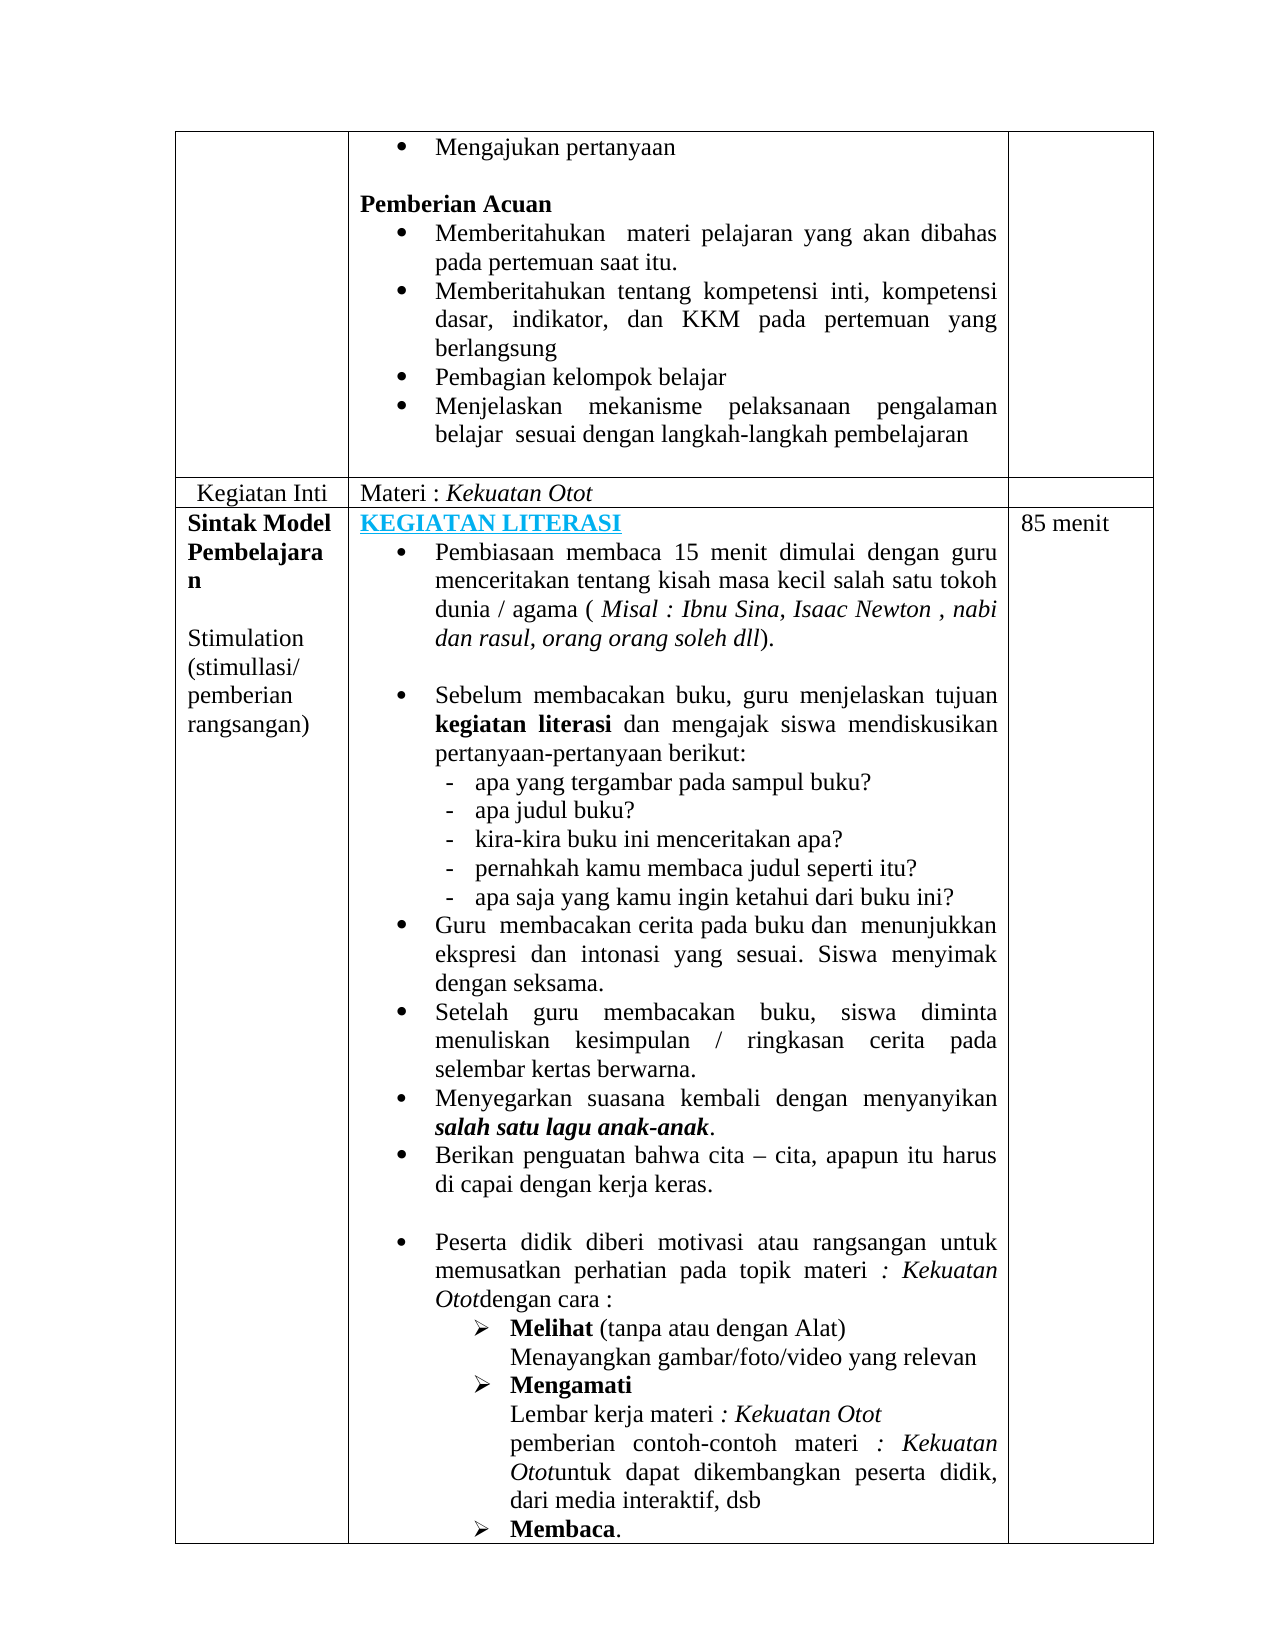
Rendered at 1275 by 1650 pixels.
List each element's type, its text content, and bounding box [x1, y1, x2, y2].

table_cell 85 menit [1009, 508, 1153, 1543]
table_cell Kegiatan Inti [176, 478, 348, 507]
table_cell [1009, 478, 1153, 507]
table_cell [1009, 132, 1153, 477]
table_cell Guru Orientasi Kelas dibuka dengan salam, menanyakan kabar dan mengecek kehadiran siswa. Kelas dilanjutkan dengan doa dipimpin oleh salah seorang siswa. Siswa yang diminta membaca doa adalah siswa yang hari itu datang paling awal ( Menghargai kedisiplinan siswa ) Siswa diingatkan untuk selalu mengutamakan sikap disiplin setiap saat dan manfaatnya bagi tercapainya cita – cita. Menyanyikan salah satu Lagu Wajib/Lagu Nasional. Guru memberikan penguatan tentang pentingnya menanamkan semangat Nasionalisme. Siswa diminta untuk memeriksa kerapian diri dan kebersihan kelas Siswa memperhatikan penjelasan guru tentang tujuan, manfaat dan aktivitas pembelajaran yang akan dilakukan. Siswa menyimak penjelasan guru tentang pentingnya sikap disiplin, kerja sama, dan mandiri yang akan dikembangkan dalam pembelajaran. Aperpepsi Mengaitkan materi/tema/kegiatan pembelajaran yang akan dilakukan dengan pengalaman peserta didik dengan materi/tema/kegiatan sebelumnya. Mengingatkan kembali materi prasyarat dengan bertanya. Mengajukan pertanyaan yang ada keterkaitannya dengan pelajaran yang akan dilakukan Motivasi Memberikan gambaran tentang manfaat mempelajari pelajaran yang akan dipelajari dalam kehidupan sehari-hari Apabila materi tema/projek ini kerjakan dengan baik dan sungguh-sungguh ini dikuasai dengan baik, maka peserta didik diharapkan dapat menjelaskan tentang materi sesuai tema Menyampaikan tujuan pembelajaran pada pertemuan yang berlangsung Mengajukan pertanyaan Pemberian Acuan Memberitahukan materi pelajaran yang akan dibahas pada pertemuan saat itu. Memberitahukan tentang kompetensi inti, kompetensi dasar, indikator, dan KKM pada pertemuan yang berlangsung Pembagian kelompok belajar Menjelaskan mekanisme pelaksanaan pengalaman belajar sesuai dengan langkah-langkah pembelajaran [349, 132, 1008, 477]
table_cell KEGIATAN LITERASI Pembiasaan membaca 15 menit dimulai dengan guru menceritakan tentang kisah masa kecil salah satu tokoh dunia / agama ( Misal : Ibnu Sina, Isaac Newton , nabi dan rasul, orang orang soleh dll). Sebelum membacakan buku, guru menjelaskan tujuan kegiatan literasi dan mengajak siswa mendiskusikan pertanyaan-pertanyaan berikut: apa yang tergambar pada sampul buku? apa judul buku? kira-kira buku ini menceritakan apa? pernahkah kamu membaca judul seperti itu? apa saja yang kamu ingin ketahui dari buku ini? Guru membacakan cerita pada buku dan menunjukkan ekspresi dan intonasi yang sesuai. Siswa menyimak dengan seksama. Setelah guru membacakan buku, siswa diminta menuliskan kesimpulan / ringkasan cerita pada selembar kertas berwarna. Menyegarkan suasana kembali dengan menyanyikan salah satu lagu anak-anak. Berikan penguatan bahwa cita – cita, apapun itu harus di capai dengan kerja keras. Peserta didik diberi motivasi atau rangsangan untuk memusatkan perhatian pada topik materi : Kekuatan Ototdengan cara : Melihat (tanpa atau dengan Alat) Menayangkan gambar/foto/video yang relevan Mengamati Lembar kerja materi : Kekuatan Otot pemberian contoh-contoh materi : Kekuatan Ototuntuk dapat dikembangkan peserta didik, dari media interaktif, dsb Membaca. Kegiatan literasi ini dilakukan di rumah dan di sekolah dengan membaca materi dari buku paket atau buku-buku penunjang lain, dari internet/materi yang berhubungan dengan : Kekuatan Otot Menulis Menulis resume dari hasil pengamatan dan bacaan terkait : Kekuatan Otot Mendengar Pemberian materi : Kekuatan Otot oleh guru Menyimak Penjelasan pengantar kegiatan secara garis besar/global tentang materi pelajaran mengenai materi : : Kekuatan Otot Siswa diajak untuk melatih rasa syukur, kesungguhan dan kedisiplinan, ketelitian, mencari informasi Siswa mempertunjukkan hasil kerja kelompoknya untuk menarikan tari hasil kreasi kelompok yang merupakan kreasi dari daerah di Indonesia. Siswa berlatih kembali beberapa gerakan hasil kreasinya dengan mengikuti irama dan ketukan dari musik pengiring tarian tersebut. Siswa bekerja sama dengan kelompoknya agar menghasilkan harmoni yang indah Siswa dan guru merayakan kegiatan pembelajaran dengan bernyanyi dan bermain peran [349, 508, 1008, 1543]
table_cell [176, 132, 348, 477]
table_cell Materi : Kekuatan Otot [349, 478, 1008, 507]
table_cell Sintak Model Pembelajaran Stimulation (stimullasi/ pemberian rangsangan) [176, 508, 348, 1543]
